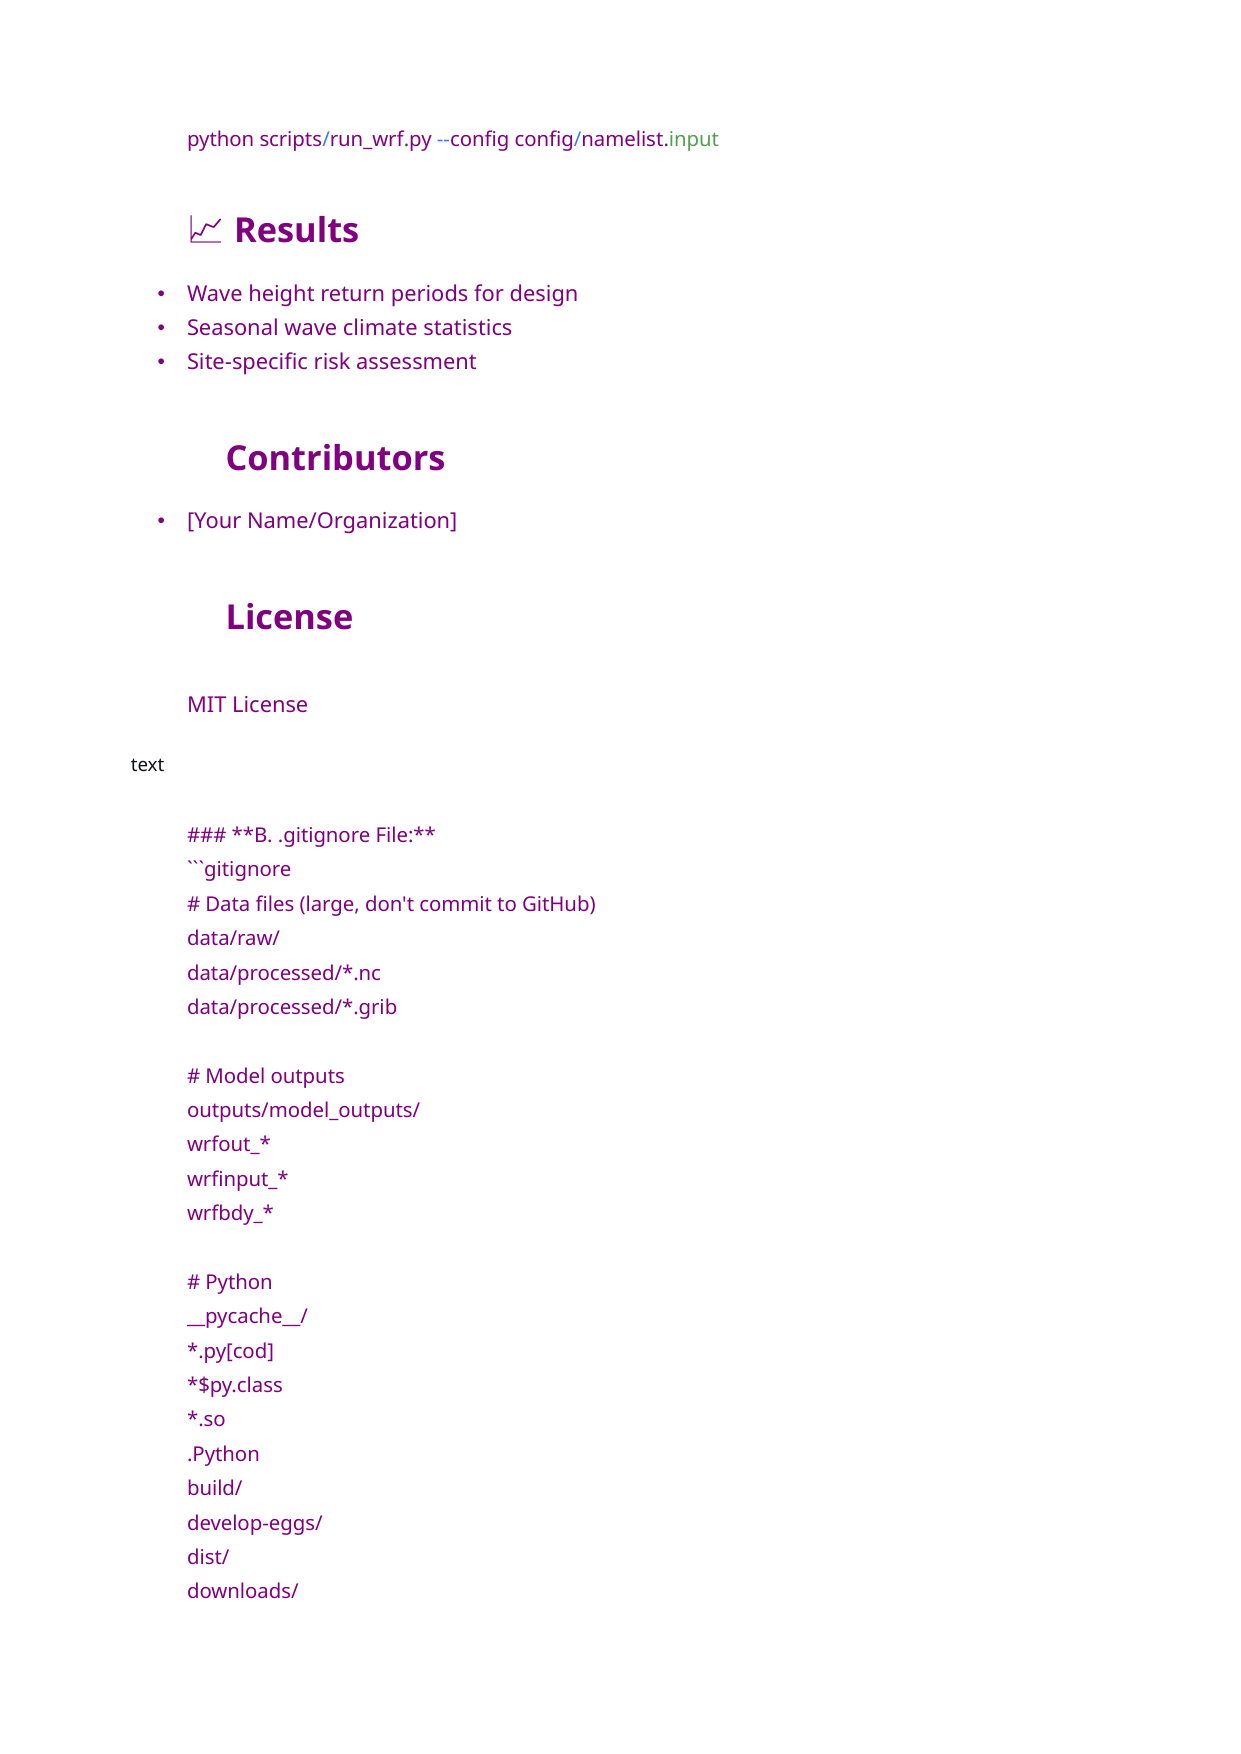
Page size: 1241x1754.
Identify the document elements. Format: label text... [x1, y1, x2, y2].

list Wave height return periods for design [187, 277, 1053, 307]
text # Python [187, 1261, 1053, 1295]
text MIT License [187, 689, 1053, 719]
subtitle 📄 License [187, 589, 1053, 639]
text __pycache__/ [187, 1295, 1053, 1329]
text ```gitignore [187, 848, 1053, 883]
text wrfbdy_* [187, 1192, 1053, 1226]
text text [131, 748, 1053, 776]
text build/ [187, 1467, 1053, 1501]
text data/processed/*.nc [187, 951, 1053, 986]
text python scripts/run_wrf.py --config config/namelist.input [187, 118, 1053, 152]
text wrfout_* [187, 1123, 1053, 1158]
text *.so [187, 1398, 1053, 1433]
text develop-eggs/ [187, 1501, 1053, 1536]
list Seasonal wave climate statistics [187, 312, 1053, 341]
text dist/ [187, 1536, 1053, 1570]
subtitle 📈 Results [187, 202, 1053, 252]
text # Model outputs [187, 1054, 1053, 1089]
text ### **B. .gitignore File:** [187, 814, 1053, 848]
subtitle 👥 Contributors [187, 430, 1053, 480]
text *$py.class [187, 1364, 1053, 1398]
list Site-specific risk assessment [187, 346, 1053, 376]
text # Data files (large, don't commit to GitHub) [187, 883, 1053, 917]
text data/raw/ [187, 917, 1053, 951]
text downloads/ [187, 1570, 1053, 1604]
text wrfinput_* [187, 1158, 1053, 1192]
list [Your Name/Organization] [187, 505, 1053, 535]
text data/processed/*.grib [187, 986, 1053, 1020]
text .Python [187, 1433, 1053, 1467]
text *.py[cod] [187, 1329, 1053, 1364]
text outputs/model_outputs/ [187, 1089, 1053, 1123]
